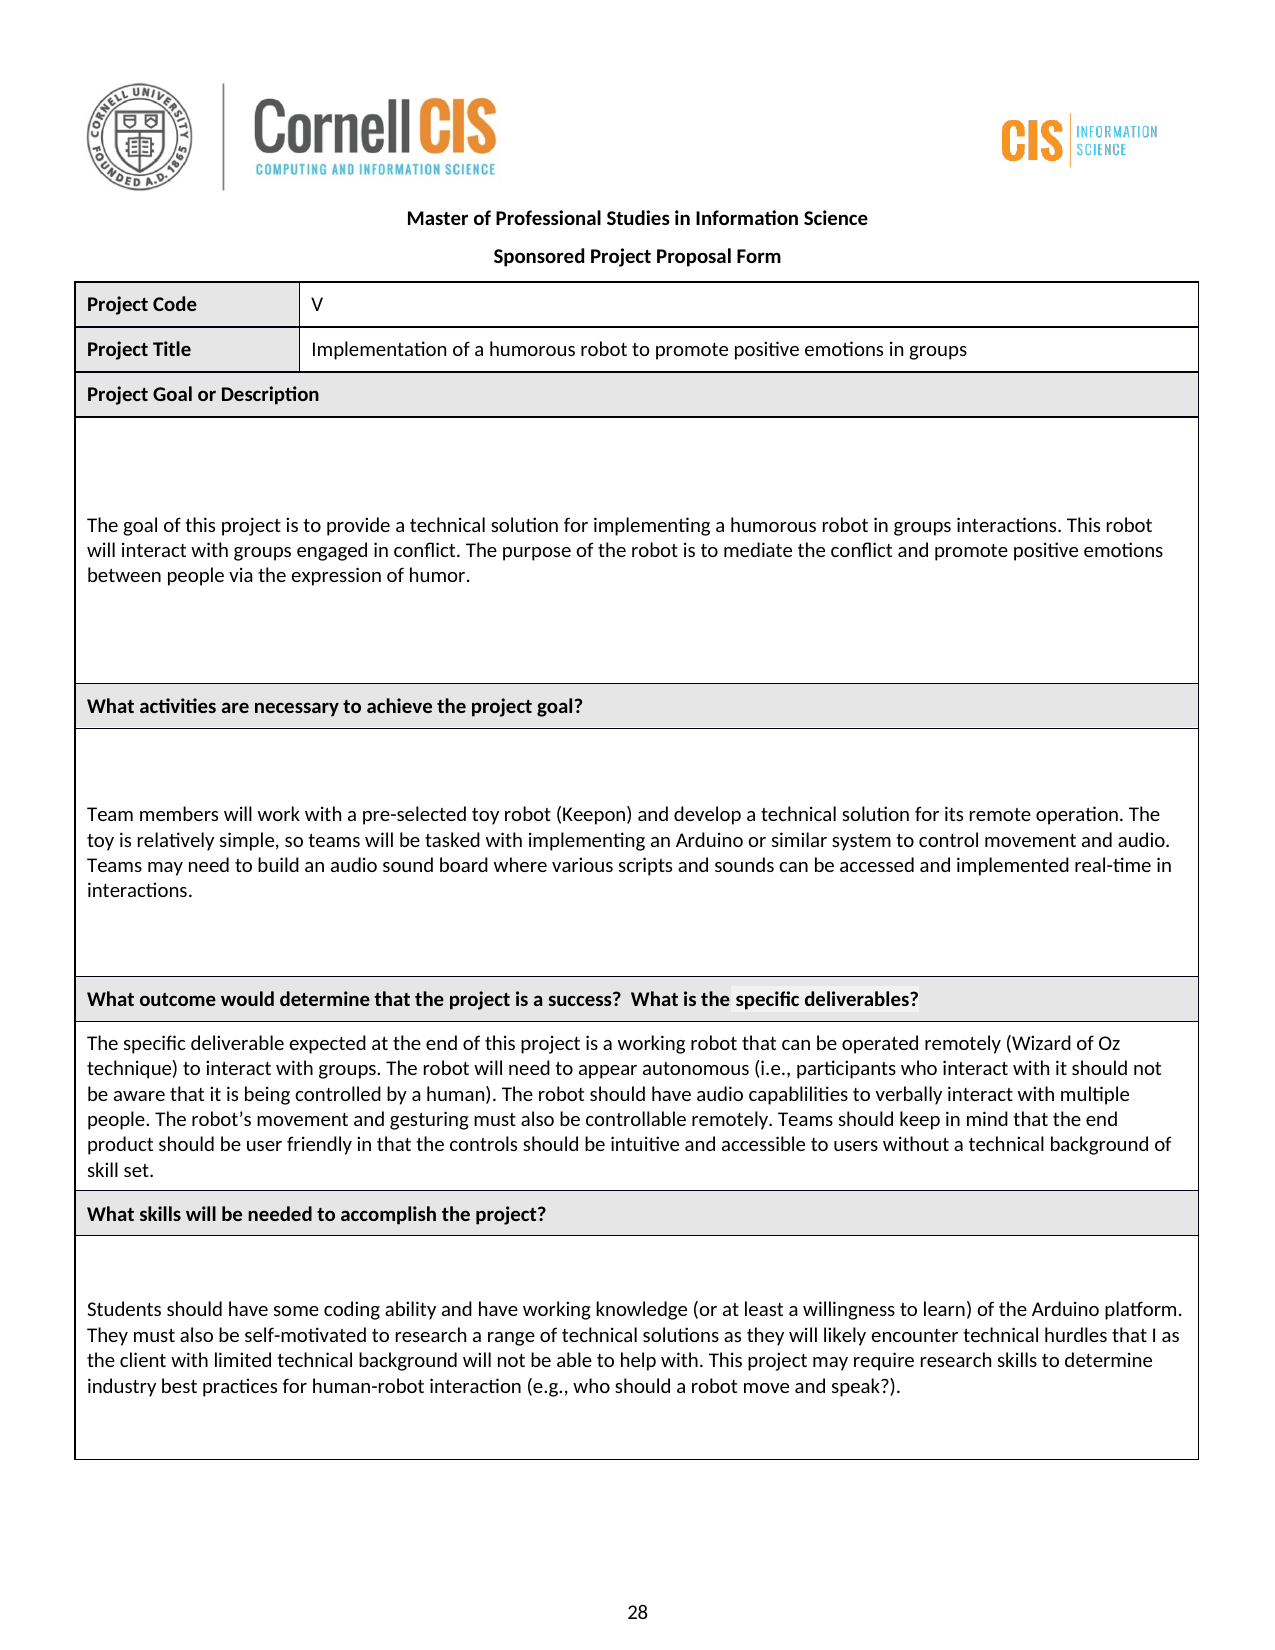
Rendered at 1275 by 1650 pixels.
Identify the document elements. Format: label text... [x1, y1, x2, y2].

subtitle Master of Professional Studies in Information Science [75, 75, 1200, 231]
table_cell What skills will be needed to accomplish the project? [76, 1191, 1198, 1235]
table_cell What outcome would determine that the project is a success? What is the specific deliverables? [76, 977, 1198, 1021]
table_cell Project Title [76, 328, 299, 371]
table_cell Project Goal or Description [76, 373, 1198, 416]
table_cell Implementation of a humorous robot to promote positive emotions in groups [300, 328, 1198, 371]
table_cell What activities are necessary to achieve the project goal? [76, 684, 1198, 727]
subtitle Sponsored Project Proposal Form [75, 243, 1200, 269]
table_cell The specific deliverable expected at the end of this project is a working robot that can be operated remotely (Wizard of Oz technique) to interact with groups. The robot will need to appear autonomous (i.e., participants who interact with it should not be aware that it is being controlled by a human). The robot should have audio capablilities to verbally interact with multiple people. The robot’s movement and gesturing must also be controllable remotely. Teams should keep in mind that the end product should be user friendly in that the controls should be intuitive and accessible to users without a technical background of skill set. [76, 1022, 1198, 1190]
table_header V [300, 283, 1198, 326]
picture [957, 75, 1200, 206]
picture [75, 75, 507, 199]
table_cell The goal of this project is to provide a technical solution for implementing a humorous robot in groups interactions. This robot will interact with groups engaged in conflict. The purpose of the robot is to mediate the conflict and promote positive emotions between people via the expression of humor. [76, 418, 1198, 682]
table_cell Students should have some coding ability and have working knowledge (or at least a willingness to learn) of the Arduino platform. They must also be self-motivated to research a range of technical solutions as they will likely encounter technical hurdles that I as the client with limited technical background will not be able to help with. This project may require research skills to determine industry best practices for human-robot interaction (e.g., who should a robot move and speak?). [76, 1236, 1198, 1458]
table_cell Team members will work with a pre-selected toy robot (Keepon) and develop a technical solution for its remote operation. The toy is relatively simple, so teams will be tasked with implementing an Arduino or similar system to control movement and audio. Teams may need to build an audio sound board where various scripts and sounds can be accessed and implemented real-time in interactions. [76, 729, 1198, 976]
table_header Project Code [76, 283, 299, 326]
